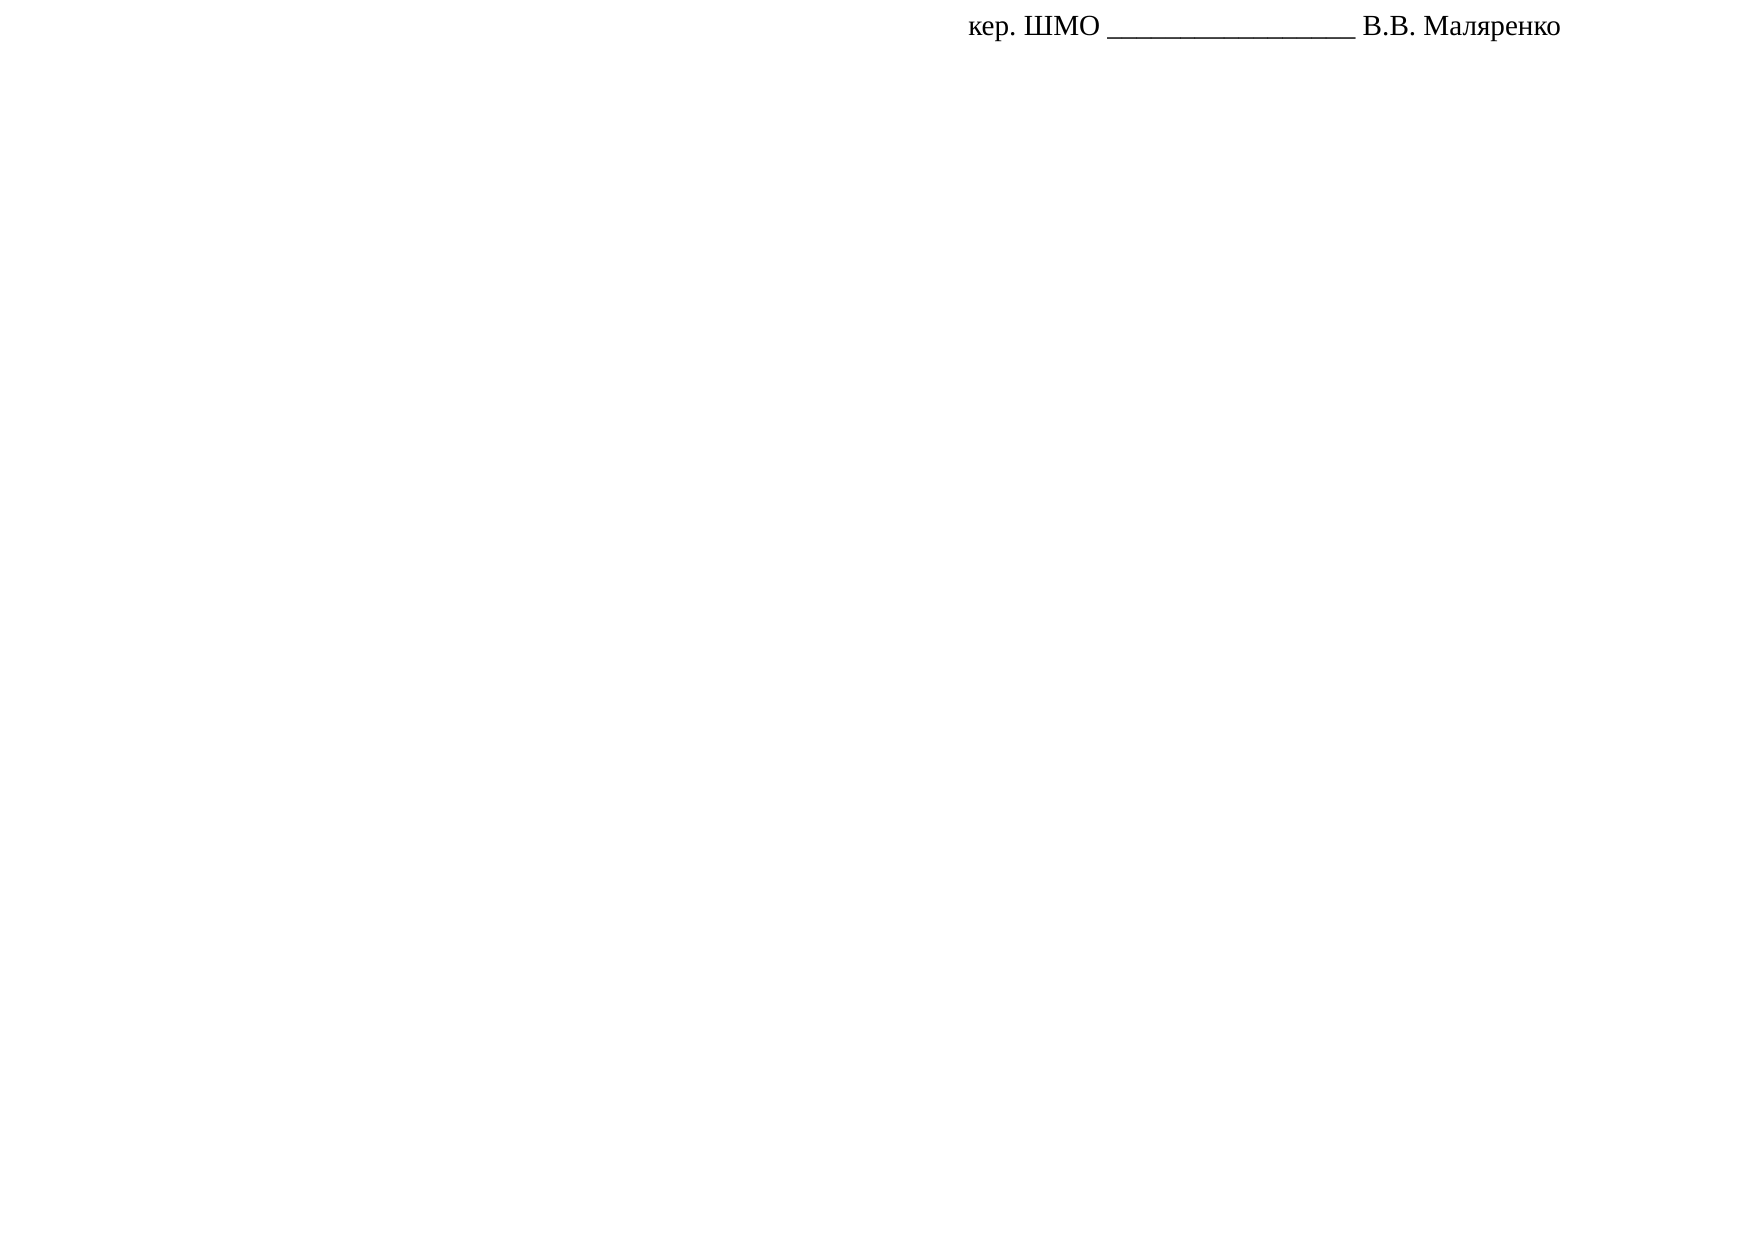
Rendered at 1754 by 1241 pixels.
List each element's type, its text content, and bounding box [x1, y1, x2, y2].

text кер. ШМО _________________ В.В. Маляренко [118, 8, 1636, 41]
